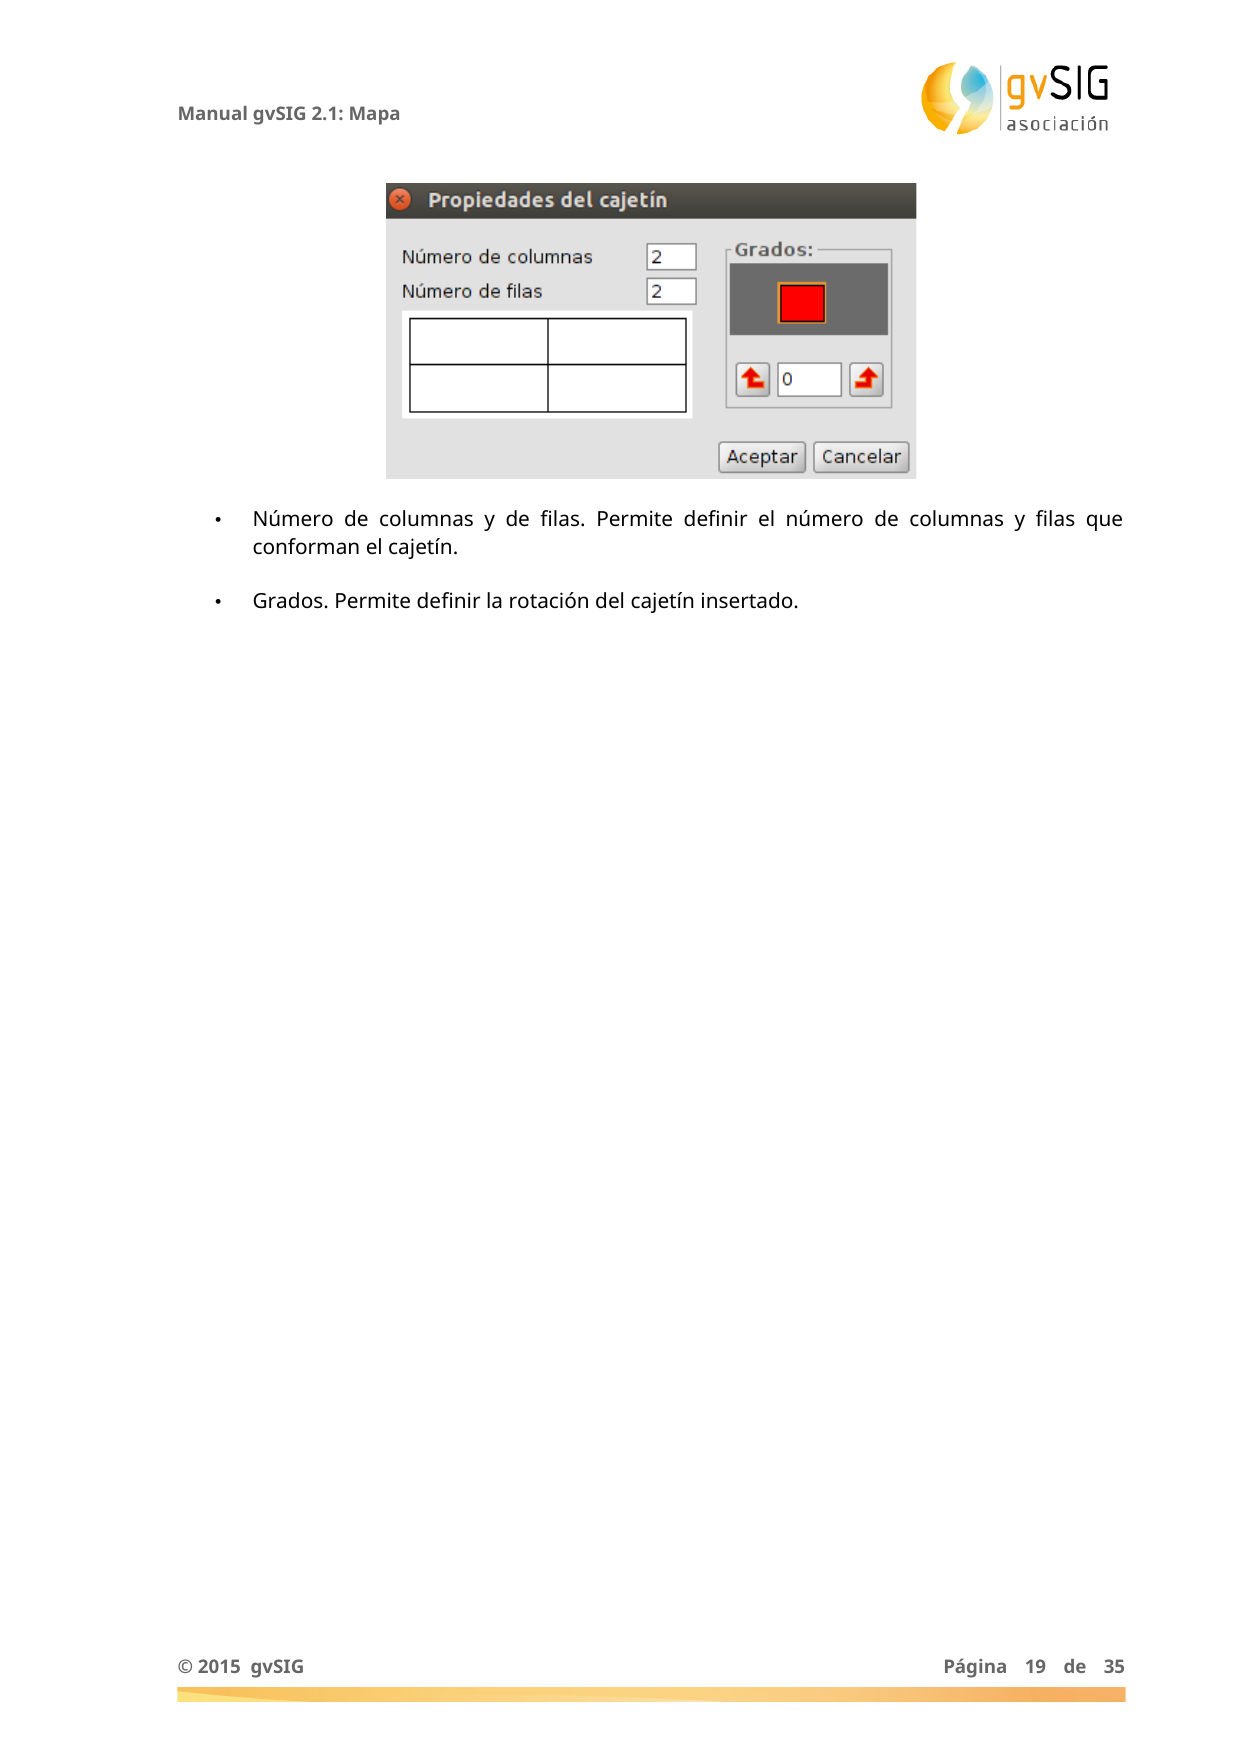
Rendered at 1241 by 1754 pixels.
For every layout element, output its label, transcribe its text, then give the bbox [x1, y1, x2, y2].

picture [386, 183, 917, 479]
list Grados. Permite definir la rotación del cajetín insertado. [215, 586, 1125, 614]
picture [177, 1687, 1126, 1702]
list Número de columnas y de filas. Permite definir el número de columnas y filas que conforman el cajetín. [215, 504, 1125, 561]
picture [902, 47, 1122, 148]
